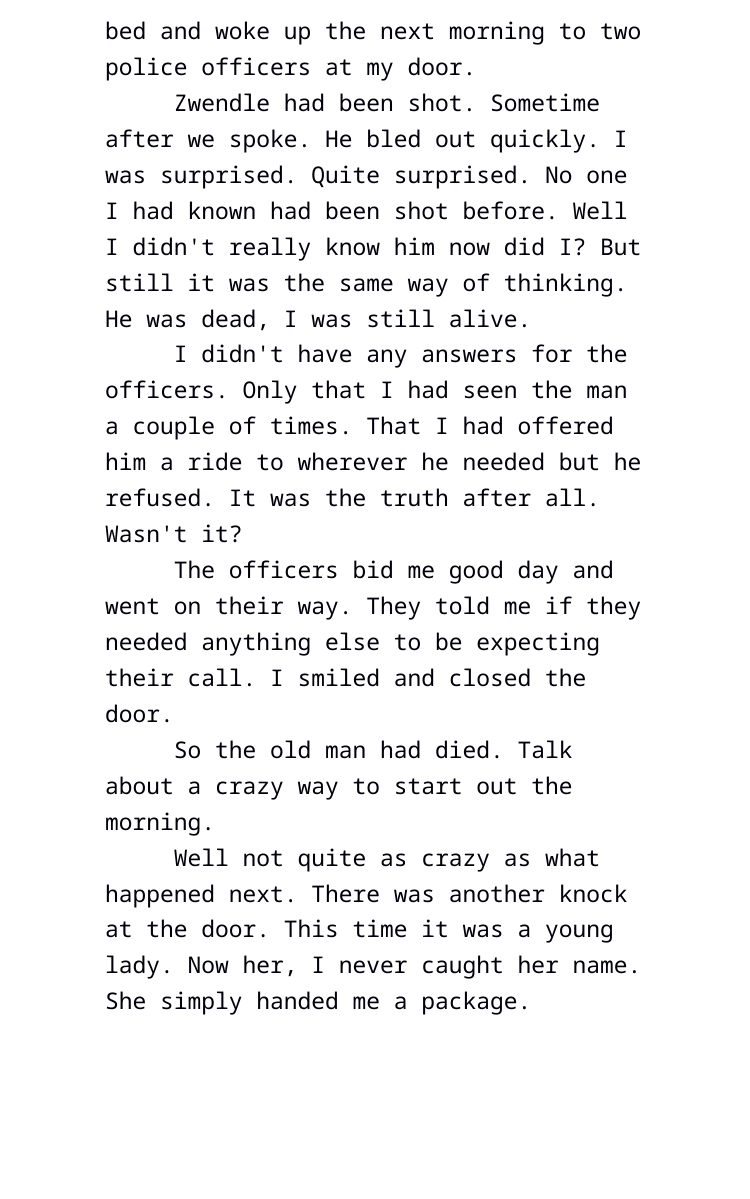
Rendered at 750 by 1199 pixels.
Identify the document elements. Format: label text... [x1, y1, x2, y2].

text Well not quite as crazy as what happened next. There was another knock at the door. This time it was a young lady. Now her, I never caught her name. She simply handed me a package. [105, 842, 645, 1017]
text The officers bid me good day and went on their way. They told me if they needed anything else to be expecting their call. I smiled and closed the door. [105, 554, 645, 729]
text bed and woke up the next morning to two police officers at my door. [105, 15, 645, 82]
text So the old man had died. Talk about a crazy way to start out the morning. [105, 734, 645, 837]
text Zwendle had been shot. Sometime after we spoke. He bled out quickly. I was surprised. Quite surprised. No one I had known had been shot before. Well I didn't really know him now did I? But still it was the same way of thinking. He was dead, I was still alive. [105, 87, 645, 334]
text I didn't have any answers for the officers. Only that I had seen the man a couple of times. That I had offered him a ride to wherever he needed but he refused. It was the truth after all. Wasn't it? [105, 338, 645, 549]
